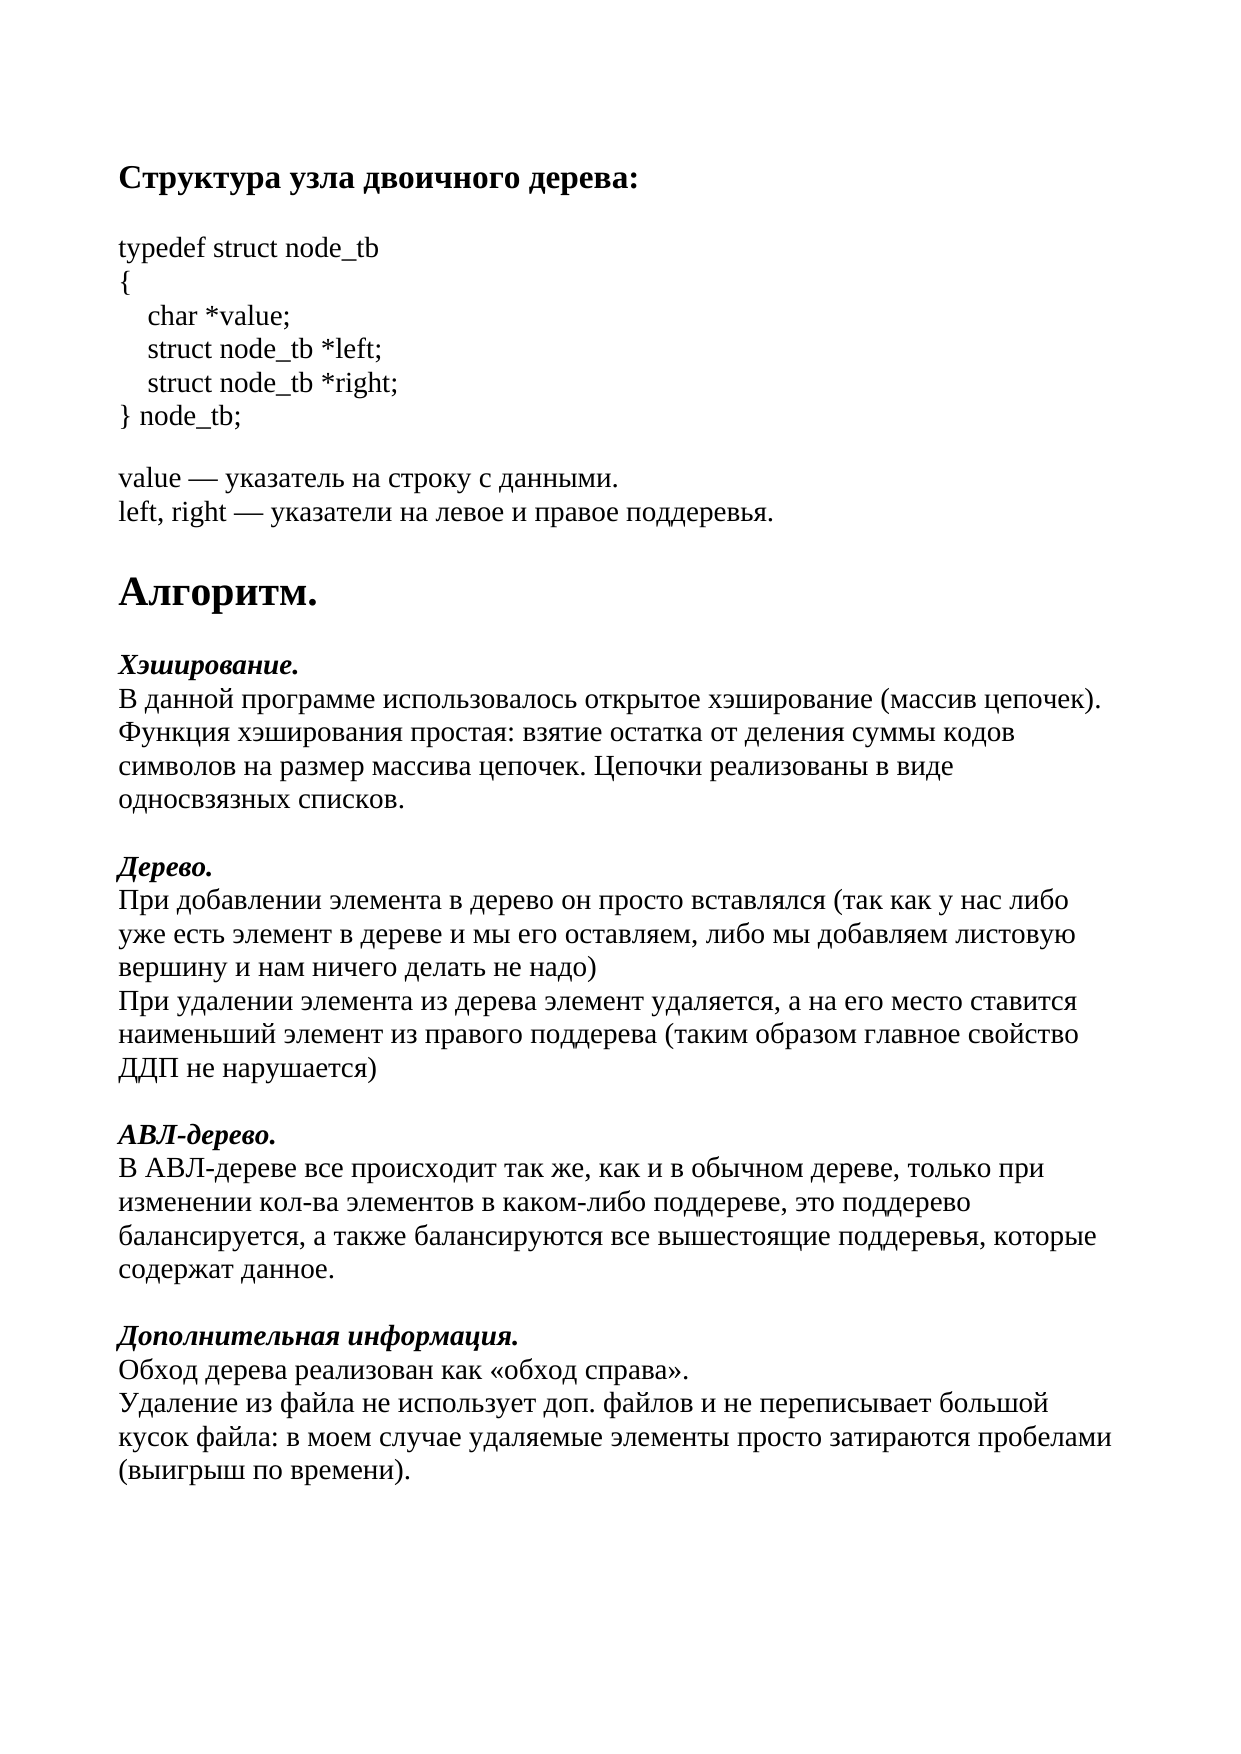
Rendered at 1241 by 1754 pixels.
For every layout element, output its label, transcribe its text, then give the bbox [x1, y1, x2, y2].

text Дополнительная информация. [118, 1318, 1122, 1352]
text struct node_tb *left; [118, 331, 1122, 365]
text char *value; [118, 298, 1122, 331]
text struct node_tb *right; [118, 365, 1122, 398]
text { [118, 264, 1122, 298]
text typedef struct node_tb [118, 231, 1122, 264]
text value — указатель на строку с данными. [118, 461, 1122, 494]
text При удалении элемента из дерева элемент удаляется, а на его место ставится наименьший элемент из правого поддерева (таким образом главное свойство ДДП не нарушается) [118, 983, 1122, 1083]
text При добавлении элемента в дерево он просто вставлялся (так как у нас либо уже есть элемент в дереве и мы его оставляем, либо мы добавляем листовую вершину и нам ничего делать не надо) [118, 882, 1122, 983]
text Удаление из файла не использует доп. файлов и не переписывает большой кусок файла: в моем случае удаляемые элементы просто затираются пробелами (выигрыш по времени). [118, 1385, 1122, 1486]
text В данной программе использовалось открытое хэширование (массив цепочек). Функция хэширования простая: взятие остатка от деления суммы кодов символов на размер массива цепочек. Цепочки реализованы в виде односвзязных списков. [118, 681, 1122, 815]
text Обход дерева реализован как «обход справа». [118, 1352, 1122, 1385]
text left, right — указатели на левое и правое поддеревья. [118, 494, 1122, 528]
text Алгоритм. [118, 566, 1122, 614]
text Структура узла двоичного дерева: [118, 158, 1122, 196]
text Дерево. [118, 849, 1122, 882]
text Хэширование. [118, 647, 1122, 681]
text АВЛ-дерево. [118, 1117, 1122, 1151]
text В АВЛ-дереве все происходит так же, как и в обычном дереве, только при изменении кол-ва элементов в каком-либо поддереве, это поддерево балансируется, а также балансируются все вышестоящие поддеревья, которые содержат данное. [118, 1151, 1122, 1285]
text } node_tb; [118, 398, 1122, 432]
